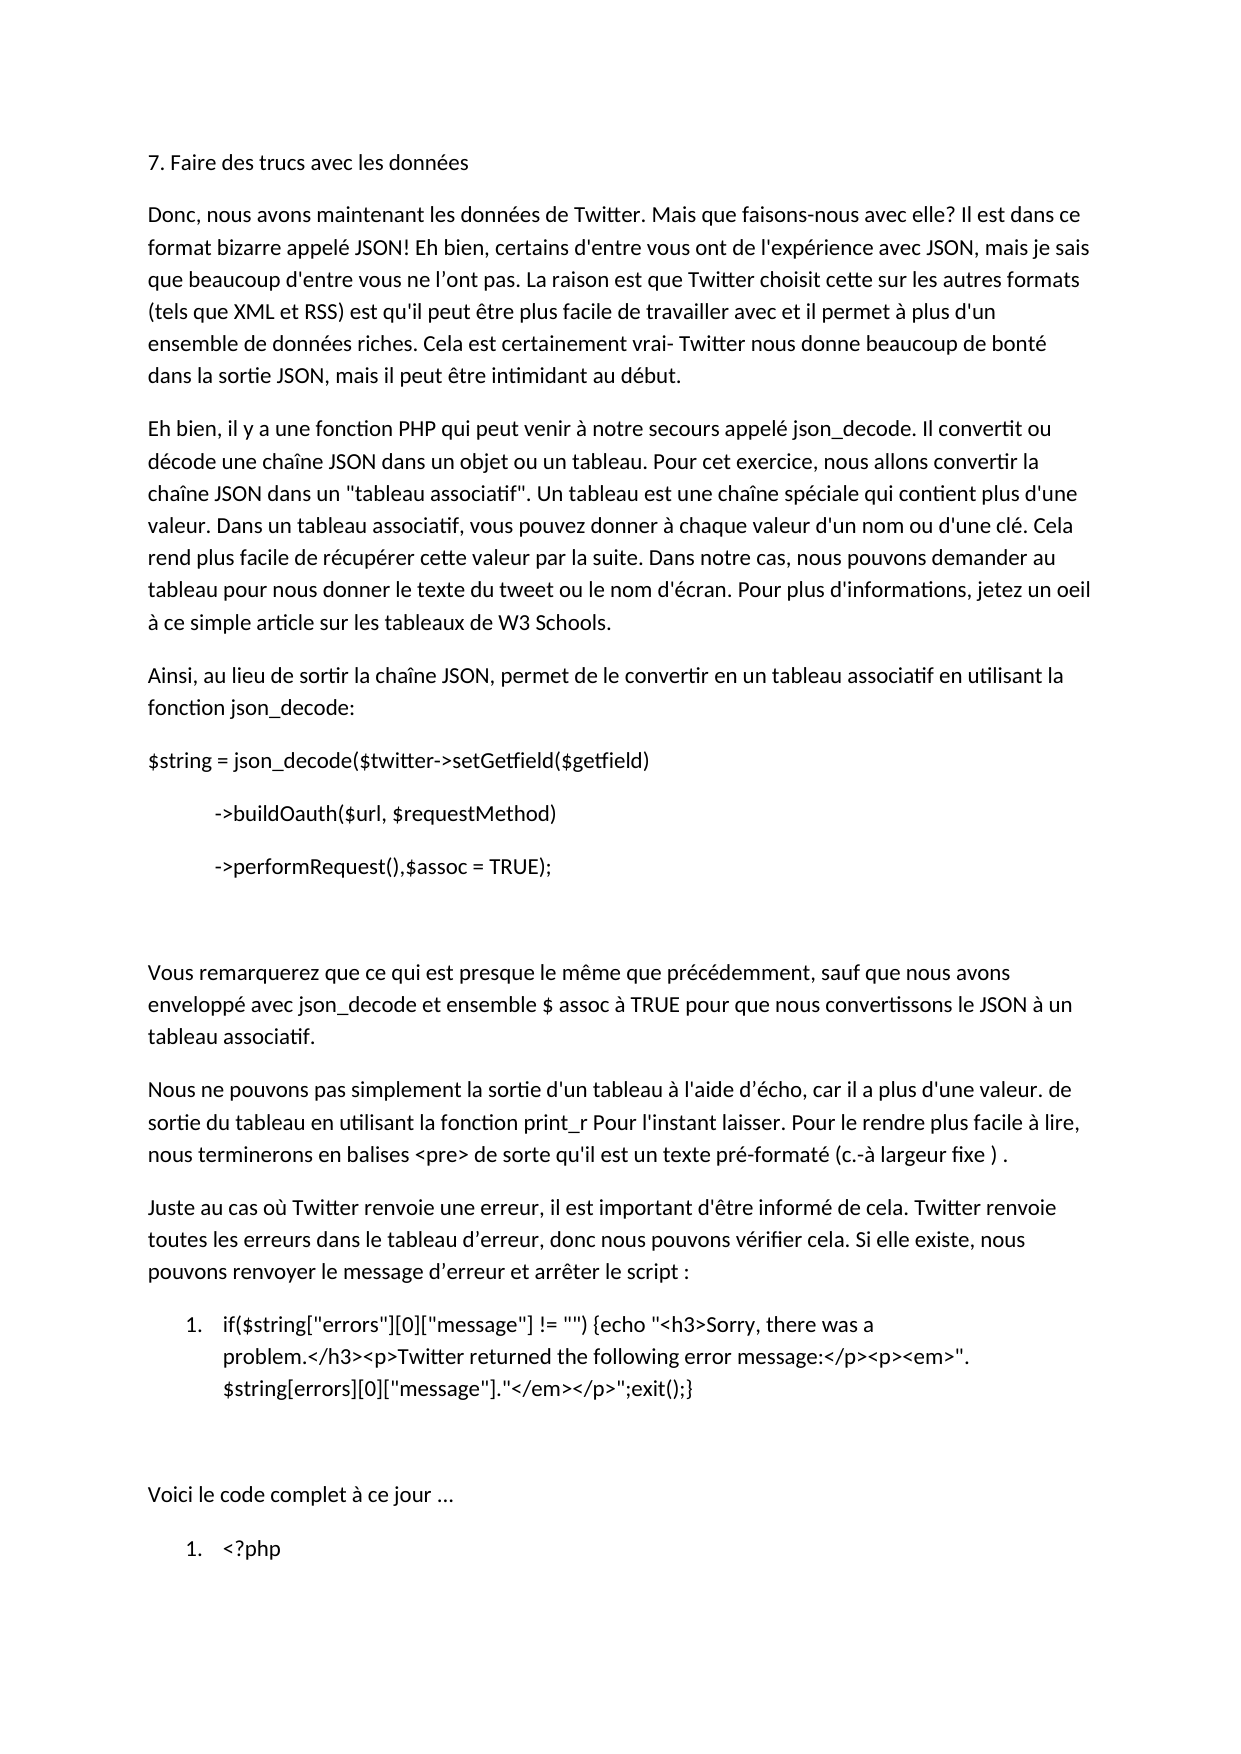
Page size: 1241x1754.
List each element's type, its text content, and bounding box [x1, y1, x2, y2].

text Juste au cas où Twitter renvoie une erreur, il est important d'être informé de cela. Twitter renvoie toutes les erreurs dans le tableau d’erreur, donc nous pouvons vérifier cela. Si elle existe, nous pouvons renvoyer le message d’erreur et arrêter le script : [148, 1193, 1093, 1285]
list <?php [185, 1534, 1093, 1562]
text 7. Faire des trucs avec les données [148, 148, 1093, 176]
text ->performRequest(),$assoc = TRUE); [148, 852, 1093, 880]
text Nous ne pouvons pas simplement la sortie d'un tableau à l'aide d’écho, car il a plus d'une valeur. de sortie du tableau en utilisant la fonction print_r Pour l'instant laisser. Pour le rendre plus facile à lire, nous terminerons en balises <pre> de sorte qu'il est un texte pré-formaté (c.-à largeur fixe ) . [148, 1075, 1093, 1168]
text Donc, nous avons maintenant les données de Twitter. Mais que faisons-nous avec elle? Il est dans ce format bizarre appelé JSON! Eh bien, certains d'entre vous ont de l'expérience avec JSON, mais je sais que beaucoup d'entre vous ne l’ont pas. La raison est que Twitter choisit cette sur les autres formats (tels que XML et RSS) est qu'il peut être plus facile de travailler avec et il permet à plus d'un ensemble de données riches. Cela est certainement vrai- Twitter nous donne beaucoup de bonté dans la sortie JSON, mais il peut être intimidant au début. [148, 201, 1093, 389]
text Voici le code complet à ce jour ... [148, 1481, 1093, 1509]
text Vous remarquerez que ce qui est presque le même que précédemment, sauf que nous avons enveloppé avec json_decode et ensemble $ assoc à TRUE pour que nous convertissons le JSON à un tableau associatif. [148, 958, 1093, 1050]
text $string = json_decode($twitter->setGetfield($getfield) [148, 746, 1093, 774]
text Eh bien, il y a une fonction PHP qui peut venir à notre secours appelé json_decode. Il convertit ou décode une chaîne JSON dans un objet ou un tableau. Pour cet exercice, nous allons convertir la chaîne JSON dans un "tableau associatif". Un tableau est une chaîne spéciale qui contient plus d'une valeur. Dans un tableau associatif, vous pouvez donner à chaque valeur d'un nom ou d'une clé. Cela rend plus facile de récupérer cette valeur par la suite. Dans notre cas, nous pouvons demander au tableau pour nous donner le texte du tweet ou le nom d'écran. Pour plus d'informations, jetez un oeil à ce simple article sur les tableaux de W3 Schools. [148, 414, 1093, 636]
list if($string["errors"][0]["message"] != "") {echo "<h3>Sorry, there was a problem.</h3><p>Twitter returned the following error message:</p><p><em>".$string[errors][0]["message"]."</em></p>";exit();} [185, 1310, 1093, 1403]
text ->buildOauth($url, $requestMethod) [148, 799, 1093, 827]
text Ainsi, au lieu de sortir la chaîne JSON, permet de le convertir en un tableau associatif en utilisant la fonction json_decode: [148, 661, 1093, 721]
